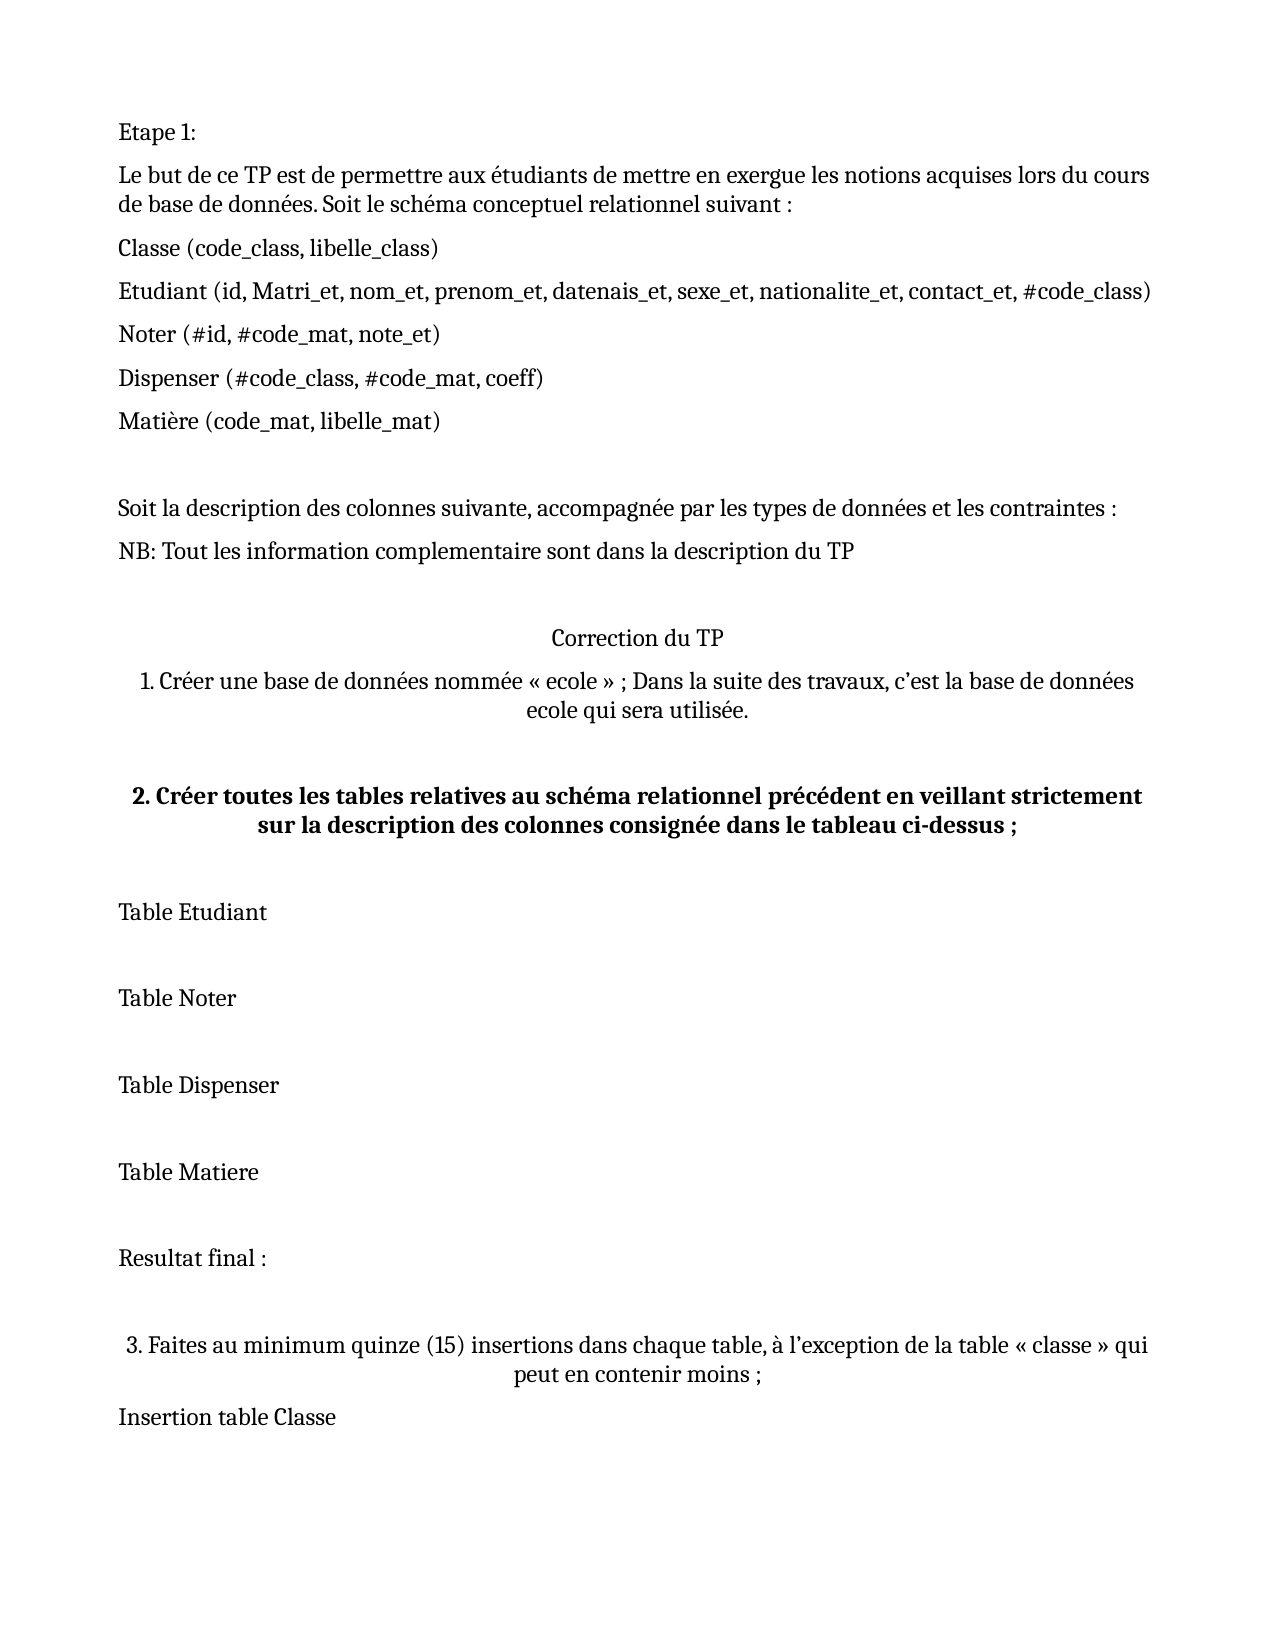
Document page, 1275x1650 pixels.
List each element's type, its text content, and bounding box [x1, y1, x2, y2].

text Matière (code_mat, libelle_mat) [118, 407, 1157, 436]
text Insertion table Classe [118, 1403, 1157, 1432]
text Table Etudiant [118, 898, 1157, 926]
text 2. Créer toutes les tables relatives au schéma relationnel précédent en veillant strictement sur la description des colonnes consignée dans le tableau ci-dessus ; [118, 782, 1157, 840]
text Le but de ce TP est de permettre aux étudiants de mettre en exergue les notions acquises lors du cours de base de données. Soit le schéma conceptuel relationnel suivant : [118, 161, 1157, 219]
text Classe (code_class, libelle_class) [118, 233, 1157, 262]
text Resultat final : [118, 1244, 1157, 1273]
text Table Matiere [118, 1158, 1157, 1186]
text Etape 1: [118, 118, 1157, 147]
text Soit la description des colonnes suivante, accompagnée par les types de données et les contraintes : [118, 493, 1157, 522]
text Correction du TP [118, 623, 1157, 652]
text Table Noter [118, 984, 1157, 1013]
text Noter (#id, #code_mat, note_et) [118, 320, 1157, 349]
text 3. Faites au minimum quinze (15) insertions dans chaque table, à l’exception de la table « classe » qui peut en contenir moins ; [118, 1331, 1157, 1388]
text NB: Tout les information complementaire sont dans la description du TP [118, 537, 1157, 566]
text Dispenser (#code_class, #code_mat, coeff) [118, 363, 1157, 392]
text Etudiant (id, Matri_et, nom_et, prenom_et, datenais_et, sexe_et, nationalite_et, contact_et, #code_class) [118, 277, 1157, 306]
text Table Dispenser [118, 1071, 1157, 1100]
text 1. Créer une base de données nommée « ecole » ; Dans la suite des travaux, c’est la base de données ecole qui sera utilisée. [118, 667, 1157, 724]
